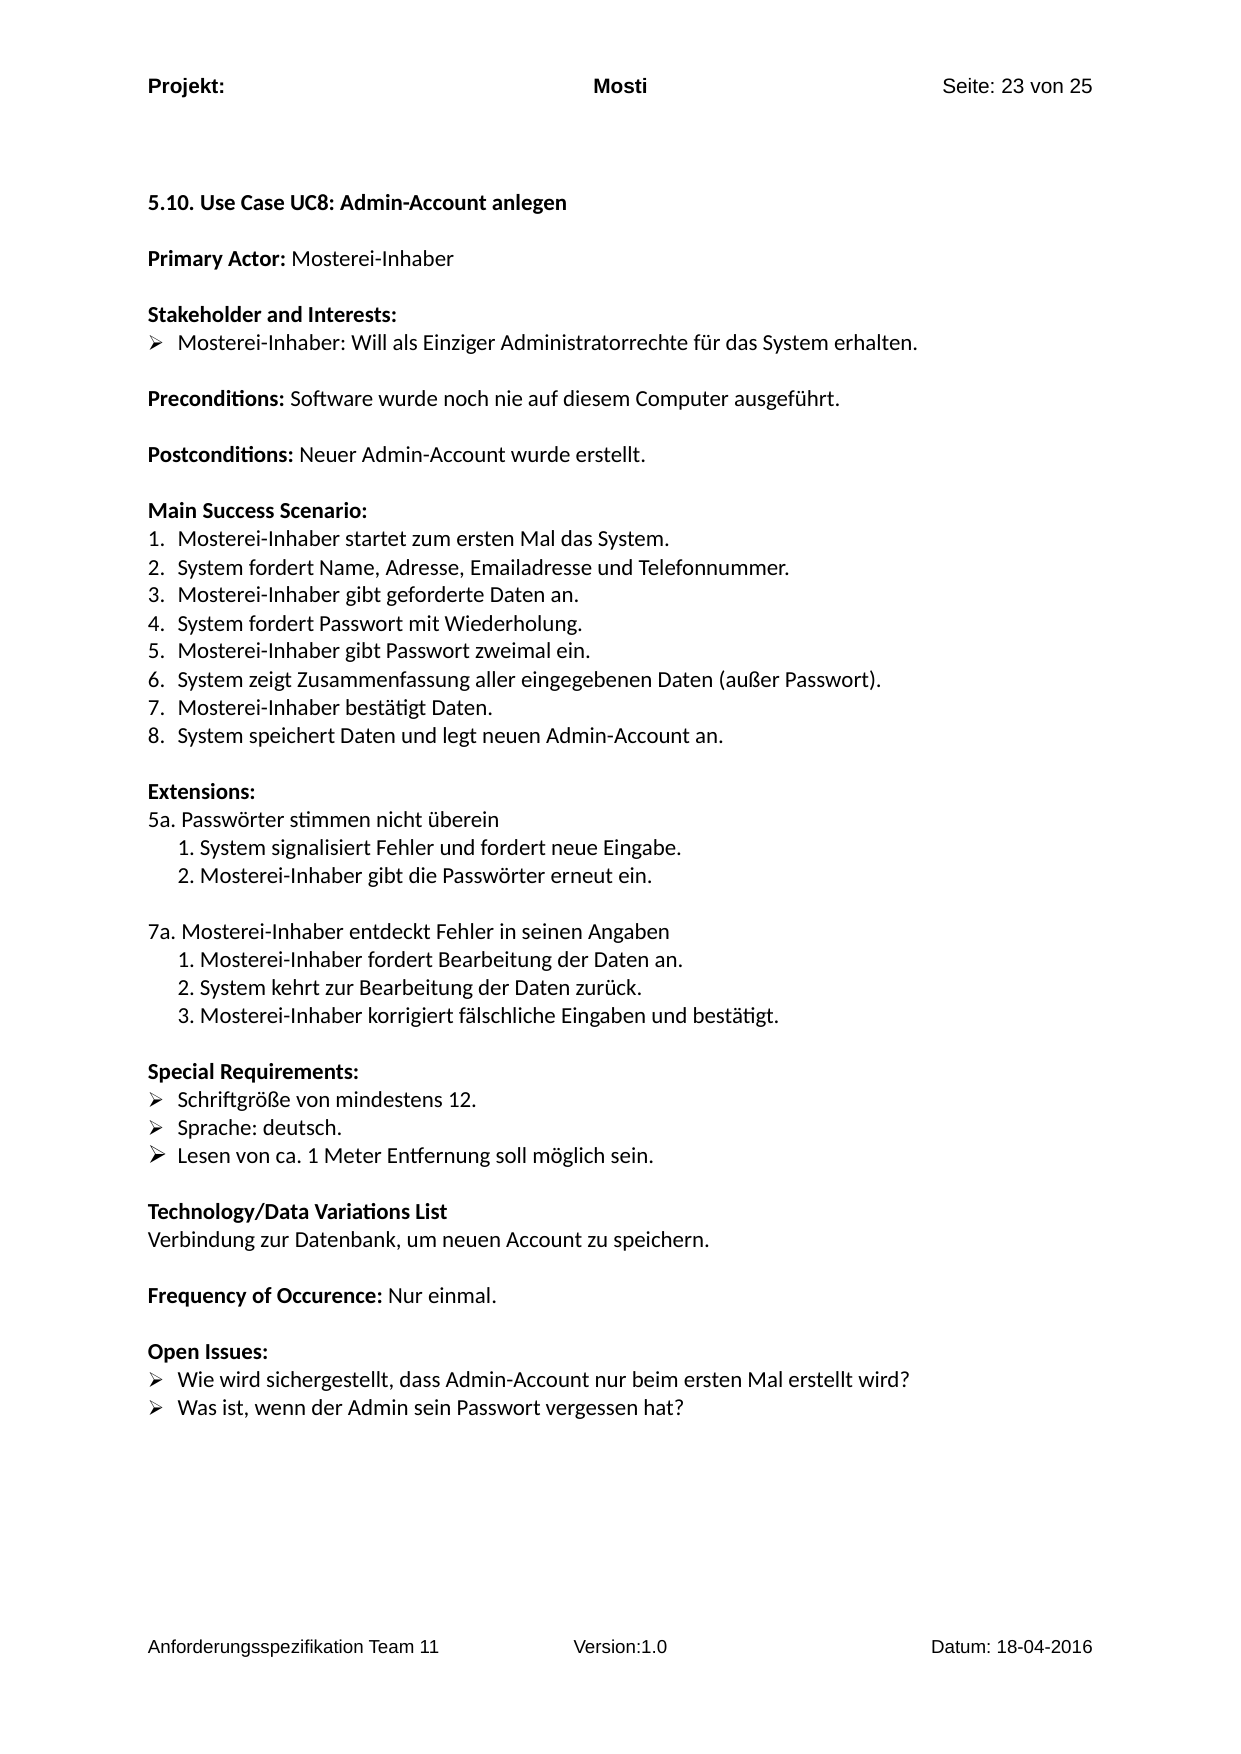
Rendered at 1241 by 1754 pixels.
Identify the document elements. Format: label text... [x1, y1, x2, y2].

text Primary Actor: Mosterei-Inhaber [148, 244, 1092, 272]
text 1. Mosterei-Inhaber fordert Bearbeitung der Daten an. [148, 945, 1092, 973]
text Extensions: [148, 777, 1092, 805]
list Mosterei-Inhaber startet zum ersten Mal das System. [148, 524, 1092, 553]
list Wie wird sichergestellt, dass Admin-Account nur beim ersten Mal erstellt wird? [148, 1365, 1092, 1393]
text 1. System signalisiert Fehler und fordert neue Eingabe. [148, 833, 1092, 861]
subtitle 5.10. Use Case UC8: Admin-Account anlegen [148, 188, 1092, 216]
list Mosterei-Inhaber bestätigt Daten. [148, 693, 1092, 721]
text Verbindung zur Datenbank, um neuen Account zu speichern. [148, 1225, 1092, 1253]
list Mosterei-Inhaber gibt geforderte Daten an. [148, 581, 1092, 609]
text 3. Mosterei-Inhaber korrigiert fälschliche Eingaben und bestätigt. [148, 1001, 1092, 1029]
list System fordert Name, Adresse, Emailadresse und Telefonnummer. [148, 553, 1092, 581]
list Mosterei-Inhaber gibt Passwort zweimal ein. [148, 637, 1092, 665]
text 5a. Passwörter stimmen nicht überein [148, 805, 1092, 833]
list System fordert Passwort mit Wiederholung. [148, 609, 1092, 637]
text Open Issues: [148, 1337, 1092, 1365]
text 2. Mosterei-Inhaber gibt die Passwörter erneut ein. [148, 861, 1092, 889]
list Schriftgröße von mindestens 12. [148, 1085, 1092, 1113]
list Lesen von ca. 1 Meter Entfernung soll möglich sein. [148, 1141, 1092, 1169]
text Main Success Scenario: [148, 497, 1092, 524]
text Special Requirements: [148, 1057, 1092, 1085]
text Stakeholder and Interests: [148, 300, 1092, 328]
list Was ist, wenn der Admin sein Passwort vergessen hat? [148, 1393, 1092, 1421]
text Frequency of Occurence: Nur einmal. [148, 1281, 1092, 1309]
list System zeigt Zusammenfassung aller eingegebenen Daten (außer Passwort). [148, 665, 1092, 693]
text 2. System kehrt zur Bearbeitung der Daten zurück. [148, 973, 1092, 1001]
text Technology/Data Variations List [148, 1197, 1092, 1225]
text Preconditions: Software wurde noch nie auf diesem Computer ausgeführt. [148, 384, 1092, 412]
list Mosterei-Inhaber: Will als Einziger Administratorrechte für das System erhalten. [148, 328, 1092, 356]
list Sprache: deutsch. [148, 1113, 1092, 1141]
text Postconditions: Neuer Admin-Account wurde erstellt. [148, 441, 1092, 468]
list System speichert Daten und legt neuen Admin-Account an. [148, 721, 1092, 749]
text 7a. Mosterei-Inhaber entdeckt Fehler in seinen Angaben [148, 917, 1092, 945]
